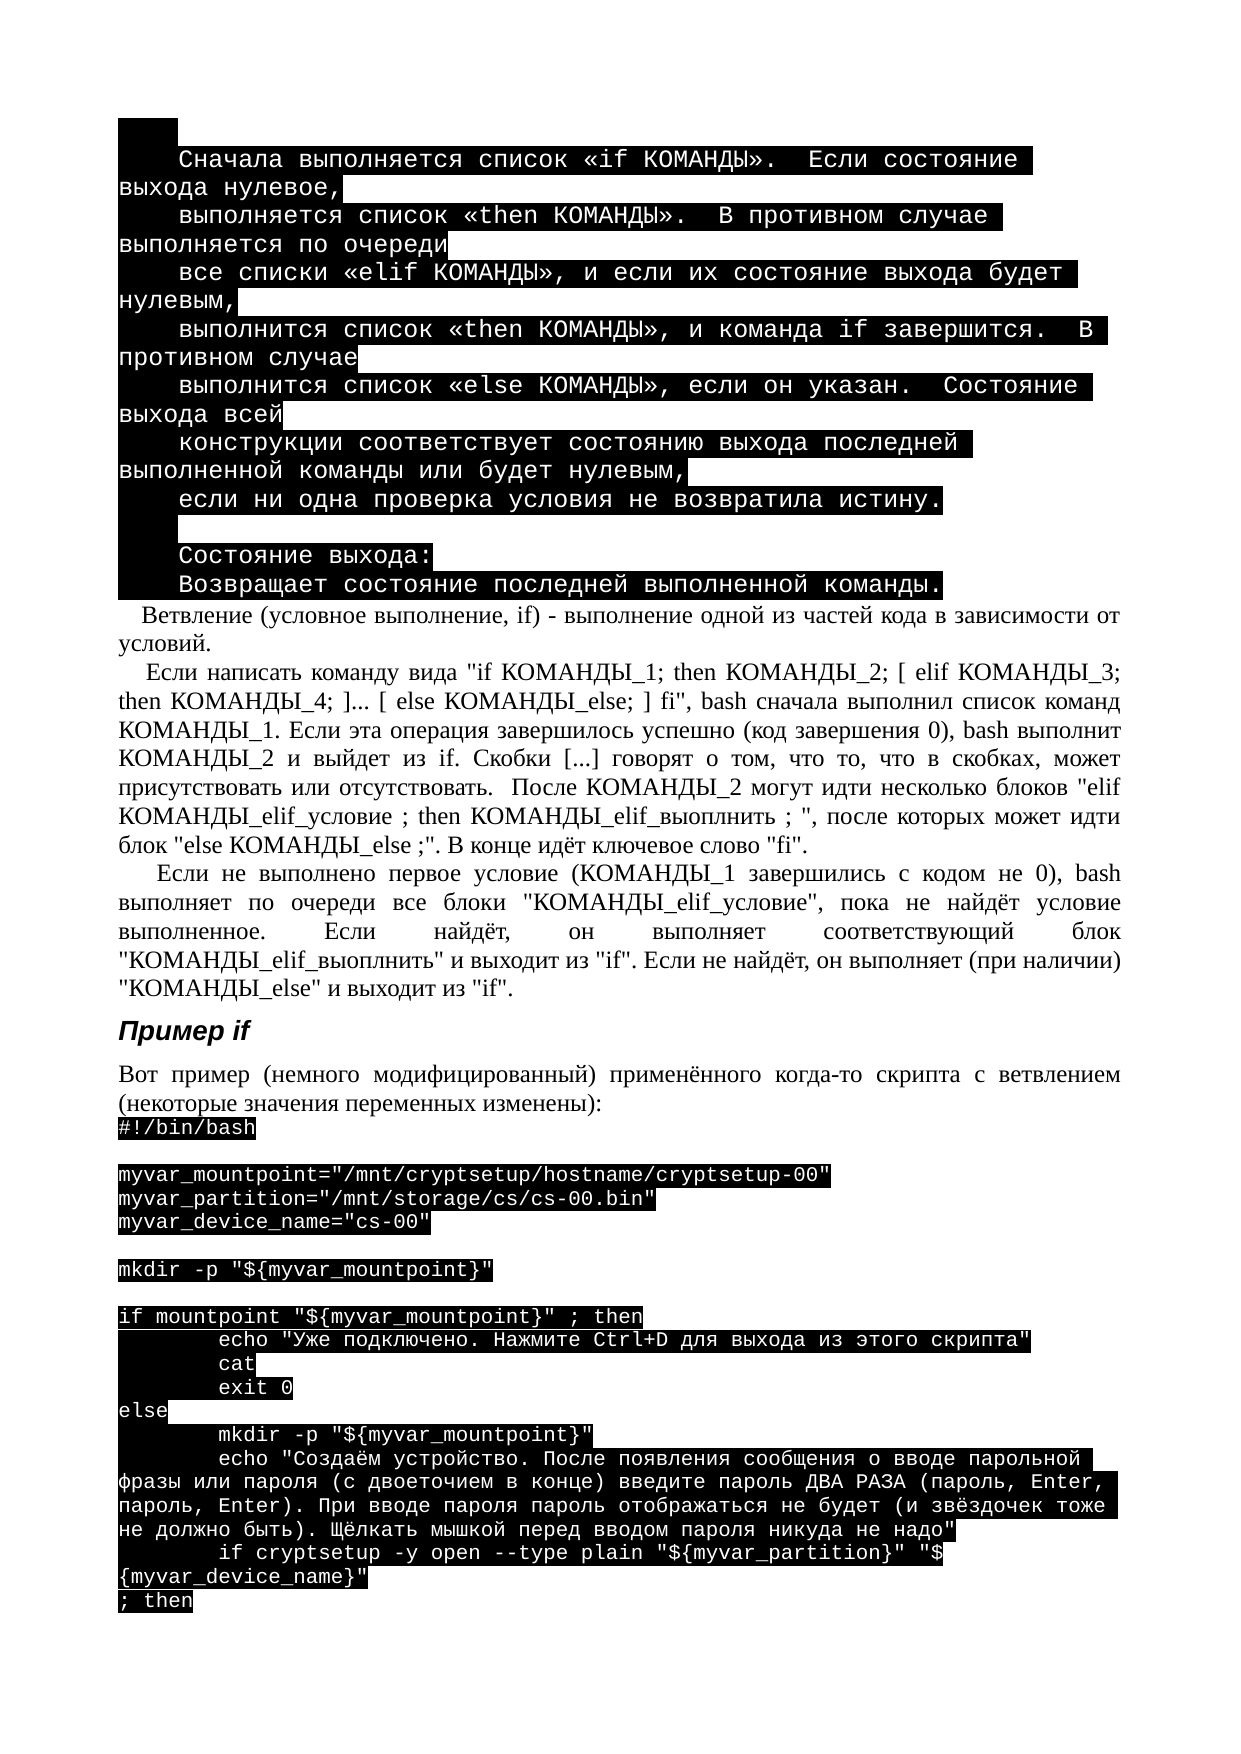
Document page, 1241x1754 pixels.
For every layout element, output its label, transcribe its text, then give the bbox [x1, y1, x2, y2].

text if mountpoint "${myvar_mountpoint}" ; then [118, 1306, 1122, 1329]
subtitle Пример if [118, 1015, 1122, 1047]
text if cryptsetup -y open --type plain "${myvar_partition}" "${myvar_device_name}" [118, 1542, 1122, 1589]
text echo "Создаём устройство. После появления сообщения о вводе парольной фразы или пароля (с двоеточием в конце) введите пароль ДВА РАЗА (пароль, Enter, пароль, Enter). При вводе пароля пароль отображаться не будет (и звёздочек тоже не должно быть). Щёлкать мышкой перед вводом пароля никуда не надо" [118, 1448, 1122, 1542]
text Вот пример (немного модифицированный) применённого когда-то скрипта с ветвлением (некоторые значения переменных изменены): [118, 1059, 1122, 1117]
text exit 0 [118, 1377, 1122, 1400]
text myvar_mountpoint="/mnt/cryptsetup/hostname/cryptsetup-00" [118, 1164, 1122, 1188]
text Сначала выполняется список «if КОМАНДЫ». Если состояние выхода нулевое, [118, 146, 1122, 203]
text выполнится список «then КОМАНДЫ», и команда if завершится. В противном случае [118, 316, 1122, 373]
text #!/bin/bash [118, 1117, 1122, 1140]
text конструкции соответствует состоянию выхода последней выполненной команды или будет нулевым, [118, 430, 1122, 486]
text mkdir -p "${myvar_mountpoint}" [118, 1258, 1122, 1282]
text Ветвление (условное выполнение, if) - выполнение одной из частей кода в зависимости от условий. [118, 600, 1122, 657]
text myvar_partition="/mnt/storage/cs/cs-00.bin" [118, 1188, 1122, 1211]
text если ни одна проверка условия не возвратила истину. [118, 486, 1122, 515]
text Если написать команду вида "if КОМАНДЫ_1; then КОМАНДЫ_2; [ elif КОМАНДЫ_3; then КОМАНДЫ_4; ]... [ else КОМАНДЫ_else; ] fi", bash сначала выполнил список команд КОМАНДЫ_1. Если эта операция завершилось успешно (код завершения 0), bash выполнит КОМАНДЫ_2 и выйдет из if. Скобки [...] говорят о том, что то, что в скобках, может присутствовать или отсутствовать. После КОМАНДЫ_2 могут идти несколько блоков "elif КОМАНДЫ_elif_условие ; then КОМАНДЫ_elif_выоплнить ; ", после которых может идти блок "else КОМАНДЫ_else ;". В конце идёт ключевое слово "fi". [118, 657, 1122, 858]
text myvar_device_name="cs-00" [118, 1211, 1122, 1235]
text выполняется список «then КОМАНДЫ». В противном случае выполняется по очереди [118, 203, 1122, 260]
text Состояние выхода: [118, 543, 1122, 571]
text ; then [118, 1589, 1122, 1613]
text Если не выполнено первое условие (КОМАНДЫ_1 завершились с кодом не 0), bash выполняет по очереди все блоки "КОМАНДЫ_elif_условие", пока не найдёт условие выполненное. Если найдёт, он выполняет соответствующий блок "КОМАНДЫ_elif_выоплнить" и выходит из "if". Если не найдёт, он выполняет (при наличии) "КОМАНДЫ_else" и выходит из "if". [118, 858, 1122, 1002]
text cat [118, 1353, 1122, 1377]
text все списки «elif КОМАНДЫ», и если их состояние выхода будет нулевым, [118, 260, 1122, 316]
text mkdir -p "${myvar_mountpoint}" [118, 1424, 1122, 1448]
text else [118, 1400, 1122, 1424]
text Возвращает состояние последней выполненной команды. [118, 571, 1122, 600]
text echo "Уже подключено. Нажмите Ctrl+D для выхода из этого скрипта" [118, 1329, 1122, 1353]
text выполнится список «else КОМАНДЫ», если он указан. Состояние выхода всей [118, 373, 1122, 430]
